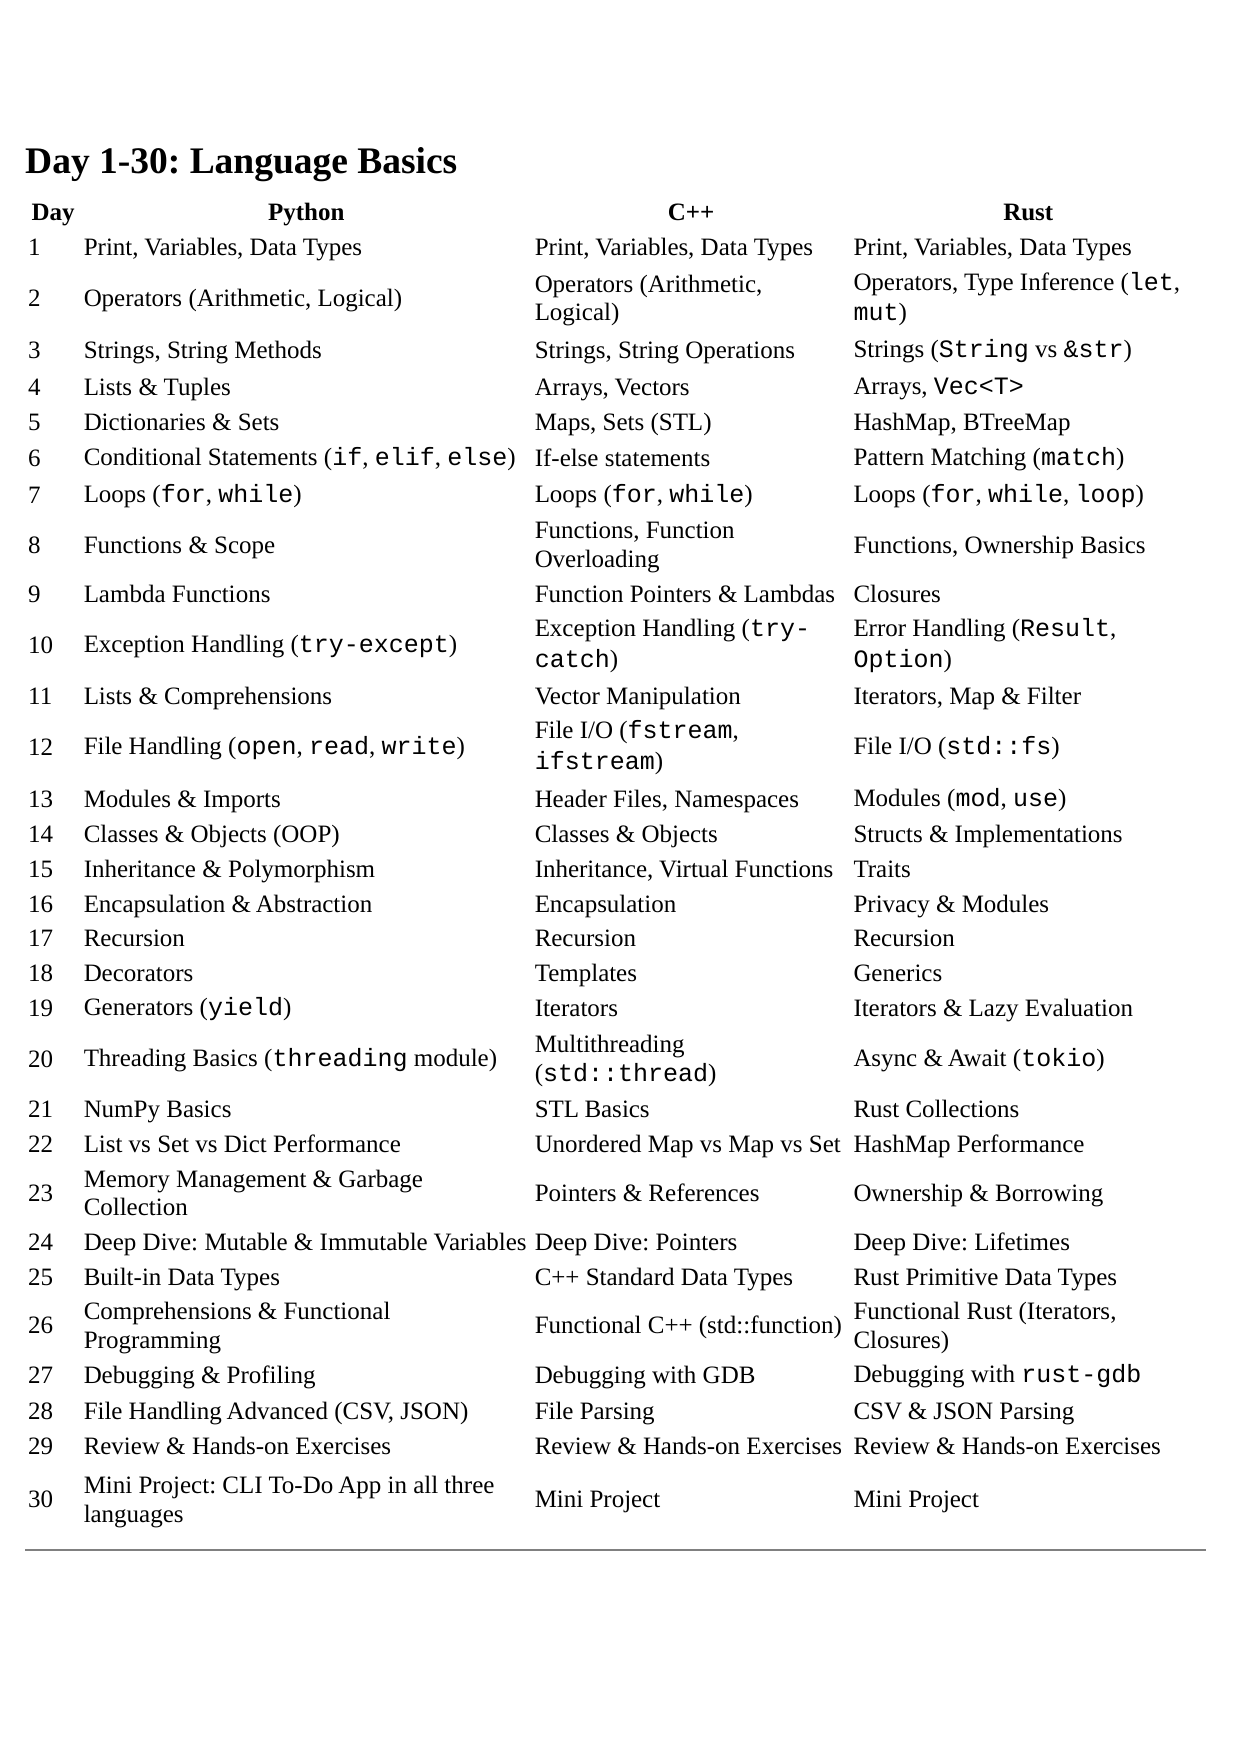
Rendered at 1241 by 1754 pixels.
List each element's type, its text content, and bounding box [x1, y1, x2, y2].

table_cell 19 [25, 990, 81, 1026]
table_cell Exception Handling (try-catch) [532, 610, 850, 678]
table_cell Review & Hands-on Exercises [532, 1428, 850, 1462]
table_cell Iterators [532, 990, 850, 1026]
table_cell 27 [25, 1357, 81, 1393]
table_cell Classes & Objects [532, 817, 850, 851]
table_cell 22 [25, 1126, 81, 1161]
table_cell 25 [25, 1259, 81, 1293]
table_cell Ownership & Borrowing [850, 1161, 1206, 1224]
table_cell Loops (for, while) [532, 476, 850, 512]
table_cell STL Basics [532, 1092, 850, 1126]
table_cell Decorators [81, 955, 532, 989]
table_cell 4 [25, 368, 81, 404]
table_cell Debugging & Profiling [81, 1357, 532, 1393]
table_cell 21 [25, 1092, 81, 1126]
table_cell Print, Variables, Data Types [81, 229, 532, 264]
table_cell Review & Hands-on Exercises [81, 1428, 532, 1462]
table_cell Header Files, Namespaces [532, 780, 850, 817]
table_cell 6 [25, 439, 81, 476]
table_cell 12 [25, 713, 81, 780]
table_cell Lists & Comprehensions [81, 678, 532, 712]
table_cell Debugging with rust-gdb [850, 1357, 1206, 1393]
table_cell Functional C++ (std::function) [532, 1293, 850, 1357]
table_cell 16 [25, 886, 81, 920]
table_cell Recursion [81, 920, 532, 955]
table_cell 2 [25, 264, 81, 331]
table_cell Deep Dive: Mutable & Immutable Variables [81, 1224, 532, 1259]
table_cell Debugging with GDB [532, 1357, 850, 1393]
table_cell File I/O (fstream, ifstream) [532, 713, 850, 780]
table_cell Exception Handling (try-except) [81, 610, 532, 678]
table_cell Traits [850, 851, 1206, 886]
table_cell 11 [25, 678, 81, 712]
table_cell Classes & Objects (OOP) [81, 817, 532, 851]
table_cell Encapsulation [532, 886, 850, 920]
table_cell Threading Basics (threading module) [81, 1026, 532, 1092]
table_cell 28 [25, 1393, 81, 1428]
table_cell Inheritance, Virtual Functions [532, 851, 850, 886]
table_cell 24 [25, 1224, 81, 1259]
table_cell Dictionaries & Sets [81, 405, 532, 439]
table_cell Lambda Functions [81, 576, 532, 610]
table_cell Comprehensions & Functional Programming [81, 1293, 532, 1357]
table_cell Recursion [850, 920, 1206, 955]
table_cell Review & Hands-on Exercises [850, 1428, 1206, 1462]
table_cell Deep Dive: Pointers [532, 1224, 850, 1259]
table_cell 8 [25, 513, 81, 576]
subtitle Day 1-30: Language Basics [25, 139, 1206, 182]
table_cell File I/O (std::fs) [850, 713, 1206, 780]
table_cell Loops (for, while) [81, 476, 532, 512]
table_cell Templates [532, 955, 850, 989]
table_cell HashMap Performance [850, 1126, 1206, 1161]
table_cell 20 [25, 1026, 81, 1092]
table_cell Arrays, Vec<T> [850, 368, 1206, 404]
table_cell 7 [25, 476, 81, 512]
table_cell Functions, Function Overloading [532, 513, 850, 576]
table_cell Vector Manipulation [532, 678, 850, 712]
table_cell Rust Primitive Data Types [850, 1259, 1206, 1293]
table_cell Modules & Imports [81, 780, 532, 817]
table_cell Generics [850, 955, 1206, 989]
table_cell Strings (String vs &str) [850, 331, 1206, 368]
table_cell Memory Management & Garbage Collection [81, 1161, 532, 1224]
table_cell Mini Project [850, 1463, 1206, 1535]
table_cell Recursion [532, 920, 850, 955]
table_cell 15 [25, 851, 81, 886]
table_cell Strings, String Operations [532, 331, 850, 368]
table_cell Functions, Ownership Basics [850, 513, 1206, 576]
table_cell Mini Project [532, 1463, 850, 1535]
table_cell Functional Rust (Iterators, Closures) [850, 1293, 1206, 1357]
table_cell Iterators, Map & Filter [850, 678, 1206, 712]
table_cell 10 [25, 610, 81, 678]
table_cell 13 [25, 780, 81, 817]
table_cell File Handling Advanced (CSV, JSON) [81, 1393, 532, 1428]
table_cell Operators, Type Inference (let, mut) [850, 264, 1206, 331]
table_cell Structs & Implementations [850, 817, 1206, 851]
table_cell Closures [850, 576, 1206, 610]
table_cell 29 [25, 1428, 81, 1462]
table_cell Built-in Data Types [81, 1259, 532, 1293]
table_header Rust [850, 195, 1206, 229]
table_cell 30 [25, 1463, 81, 1535]
table_cell File Handling (open, read, write) [81, 713, 532, 780]
table_cell CSV & JSON Parsing [850, 1393, 1206, 1428]
table_cell 3 [25, 331, 81, 368]
table_cell If-else statements [532, 439, 850, 476]
table_cell Encapsulation & Abstraction [81, 886, 532, 920]
table_cell Lists & Tuples [81, 368, 532, 404]
table_cell NumPy Basics [81, 1092, 532, 1126]
table_cell 23 [25, 1161, 81, 1224]
table_cell File Parsing [532, 1393, 850, 1428]
table_cell Iterators & Lazy Evaluation [850, 990, 1206, 1026]
table_cell Pointers & References [532, 1161, 850, 1224]
table_cell Strings, String Methods [81, 331, 532, 368]
table_cell Privacy & Modules [850, 886, 1206, 920]
table_cell Maps, Sets (STL) [532, 405, 850, 439]
table_header Day [25, 195, 81, 229]
table_cell 26 [25, 1293, 81, 1357]
table_cell 5 [25, 405, 81, 439]
table_cell Arrays, Vectors [532, 368, 850, 404]
table_cell Functions & Scope [81, 513, 532, 576]
table_cell 14 [25, 817, 81, 851]
table_header Python [81, 195, 532, 229]
table_cell Unordered Map vs Map vs Set [532, 1126, 850, 1161]
table_cell Conditional Statements (if, elif, else) [81, 439, 532, 476]
table_cell Mini Project: CLI To-Do App in all three languages [81, 1463, 532, 1535]
table_cell 17 [25, 920, 81, 955]
table_cell C++ Standard Data Types [532, 1259, 850, 1293]
table_cell 18 [25, 955, 81, 989]
table_cell HashMap, BTreeMap [850, 405, 1206, 439]
table_cell Function Pointers & Lambdas [532, 576, 850, 610]
table_cell Print, Variables, Data Types [850, 229, 1206, 264]
table_cell Error Handling (Result, Option) [850, 610, 1206, 678]
table_cell Inheritance & Polymorphism [81, 851, 532, 886]
table_cell 1 [25, 229, 81, 264]
table_cell Pattern Matching (match) [850, 439, 1206, 476]
table_cell Operators (Arithmetic, Logical) [532, 264, 850, 331]
table_cell Modules (mod, use) [850, 780, 1206, 817]
table_cell 9 [25, 576, 81, 610]
table_cell Multithreading (std::thread) [532, 1026, 850, 1092]
table_cell Loops (for, while, loop) [850, 476, 1206, 512]
table_cell Deep Dive: Lifetimes [850, 1224, 1206, 1259]
table_cell Generators (yield) [81, 990, 532, 1026]
table_cell List vs Set vs Dict Performance [81, 1126, 532, 1161]
table_cell Print, Variables, Data Types [532, 229, 850, 264]
table_cell Rust Collections [850, 1092, 1206, 1126]
table_header C++ [532, 195, 850, 229]
table_cell Async & Await (tokio) [850, 1026, 1206, 1092]
table_cell Operators (Arithmetic, Logical) [81, 264, 532, 331]
